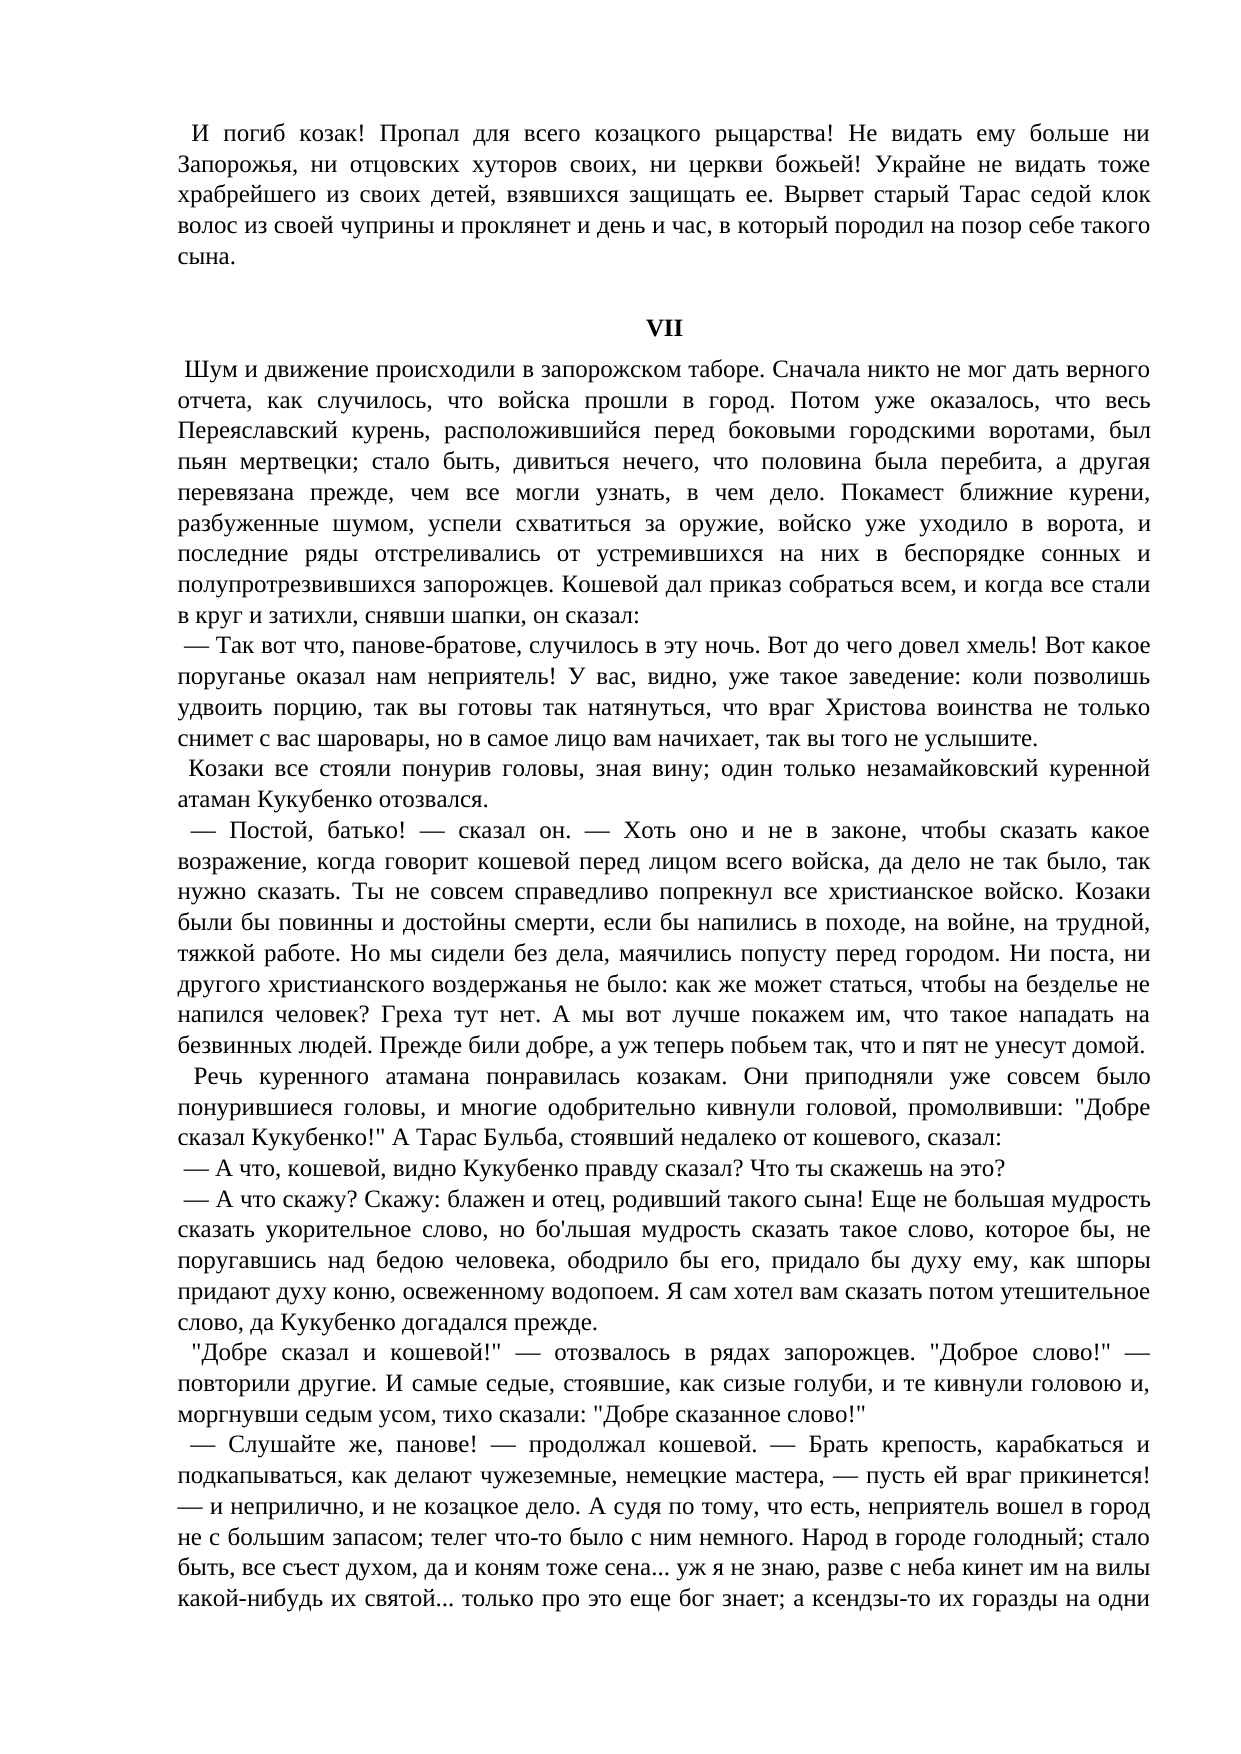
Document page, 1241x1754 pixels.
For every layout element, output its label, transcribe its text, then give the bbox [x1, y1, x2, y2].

text VII [177, 313, 1152, 342]
text Шум и движение происходили в запорожском таборе. Сначала никто не мог дать верного отчета, как случилось, что войска прошли в город. Потом уже оказалось, что весь Переяславский курень, расположившийся перед боковыми городскими воротами, был пьян мертвецки; стало быть, дивиться нечего, что половина была перебита, а другая перевязана прежде, чем все могли узнать, в чем дело. Покамест ближние курени, разбуженные шумом, успели схватиться за оружие, войско уже уходило в ворота, и последние ряды отстреливались от устремившихся на них в беспорядке сонных и полупротрезвившихся запорожцев. Кошевой дал приказ собраться всем, и когда все стали в круг и затихли, снявши шапки, он сказал: [177, 354, 1152, 629]
text И погиб козак! Пропал для всего козацкого рыцарства! Не видать ему больше ни Запорожья, ни отцовских хуторов своих, ни церкви божьей! Украйне не видать тоже храбрейшего из своих детей, взявшихся защищать ее. Вырвет старый Тарас седой клок волос из своей чуприны и проклянет и день и час, в который породил на позор себе такого сына. [177, 118, 1152, 270]
text Козаки все стояли понурив головы, зная вину; один только незамайковский куренной атаман Кукубенко отозвался. [177, 753, 1152, 813]
text — Так вот что, панове-братове, случилось в эту ночь. Вот до чего довел хмель! Вот какое поруганье оказал нам неприятель! У вас, видно, уже такое заведение: коли позволишь удвоить порцию, так вы готовы так натянуться, что враг Христова воинства не только снимет с вас шаровары, но в самое лицо вам начихает, так вы того не услышите. [177, 631, 1152, 752]
text — А что скажу? Скажу: блажен и отец, родивший такого сына! Еще не большая мудрость сказать укорительное слово, но бо'льшая мудрость сказать такое слово, которое бы, не поругавшись над бедою человека, ободрило бы его, придало бы духу ему, как шпоры придают духу коню, освеженному водопоем. Я сам хотел вам сказать потом утешительное слово, да Кукубенко догадался прежде. [177, 1184, 1152, 1335]
text Речь куренного атамана понравилась козакам. Они приподняли уже совсем было понурившиеся головы, и многие одобрительно кивнули головой, промолвивши: "Добре сказал Кукубенко!" А Тарас Бульба, стоявший недалеко от кошевого, сказал: [177, 1061, 1152, 1151]
text — Слушайте же, панове! — продолжал кошевой. — Брать крепость, карабкаться и подкапываться, как делают чужеземные, немецкие мастера, — пусть ей враг прикинется! — и неприлично, и не козацкое дело. А судя по тому, что есть, неприятель вошел в город не с большим запасом; телег что-то было с ним немного. Народ в городе голодный; стало быть, все съест духом, да и коням тоже сена... уж я не знаю, разве с неба кинет им на вилы какой-нибудь их святой... только про это еще бог знает; а ксендзы-то их горазды на одни [177, 1429, 1152, 1612]
text "Добре сказал и кошевой!" — отозвалось в рядах запорожцев. "Доброе слово!" — повторили другие. И самые седые, стоявшие, как сизые голуби, и те кивнули головою и, моргнувши седым усом, тихо сказали: "Добре сказанное слово!" [177, 1337, 1152, 1428]
text — А что, кошевой, видно Кукубенко правду сказал? Что ты скажешь на это? [177, 1153, 1152, 1182]
text — Постой, батько! — сказал он. — Хоть оно и не в законе, чтобы сказать какое возражение, когда говорит кошевой перед лицом всего войска, да дело не так было, так нужно сказать. Ты не совсем справедливо попрекнул все христианское войско. Козаки были бы повинны и достойны смерти, если бы напились в походе, на войне, на трудной, тяжкой работе. Но мы сидели без дела, маячились попусту перед городом. Ни поста, ни другого христианского воздержанья не было: как же может статься, чтобы на безделье не напился человек? Греха тут нет. А мы вот лучше покажем им, что такое нападать на безвинных людей. Прежде били добре, а уж теперь побьем так, что и пят не унесут домой. [177, 815, 1152, 1059]
